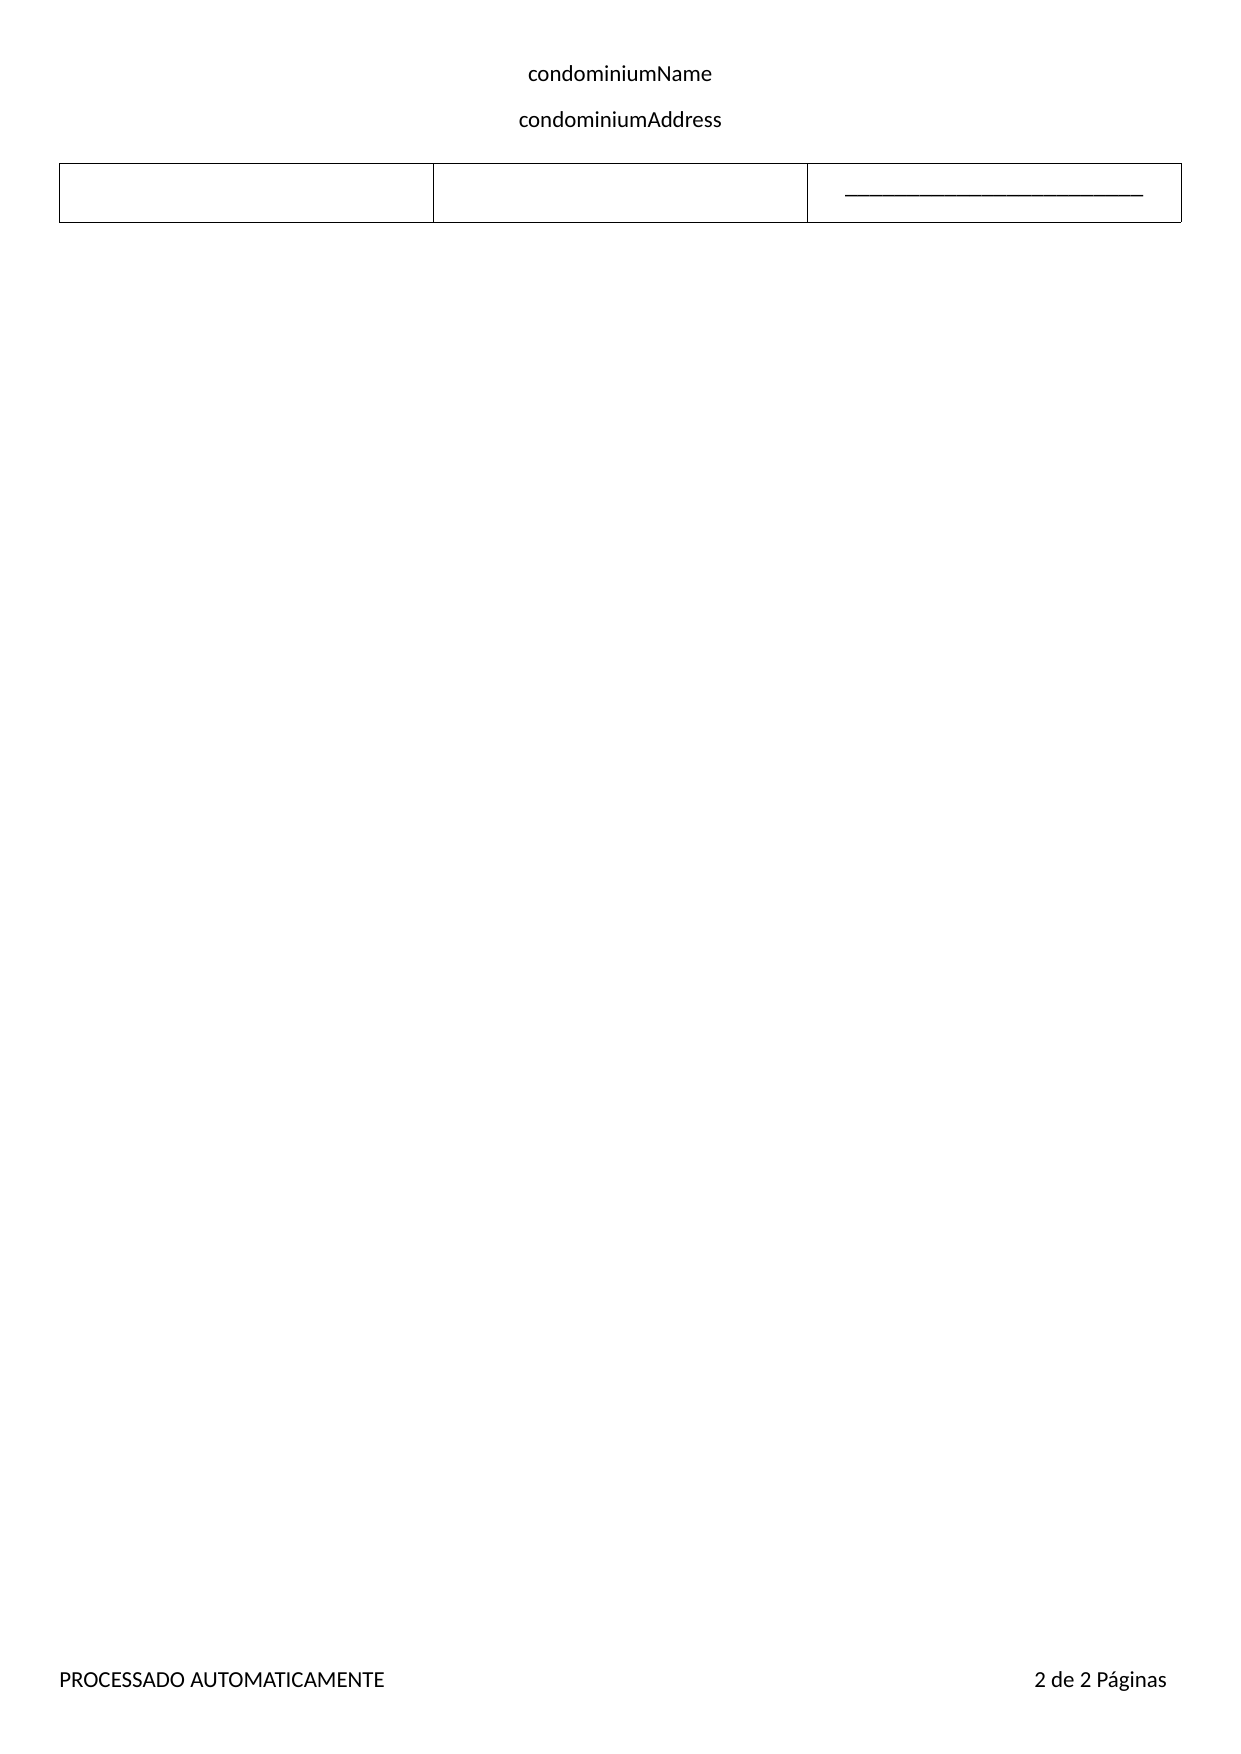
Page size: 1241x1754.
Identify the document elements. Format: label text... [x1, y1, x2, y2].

table_cell [434, 164, 807, 222]
table_cell [60, 164, 433, 222]
table_cell ________________________ [808, 164, 1181, 222]
